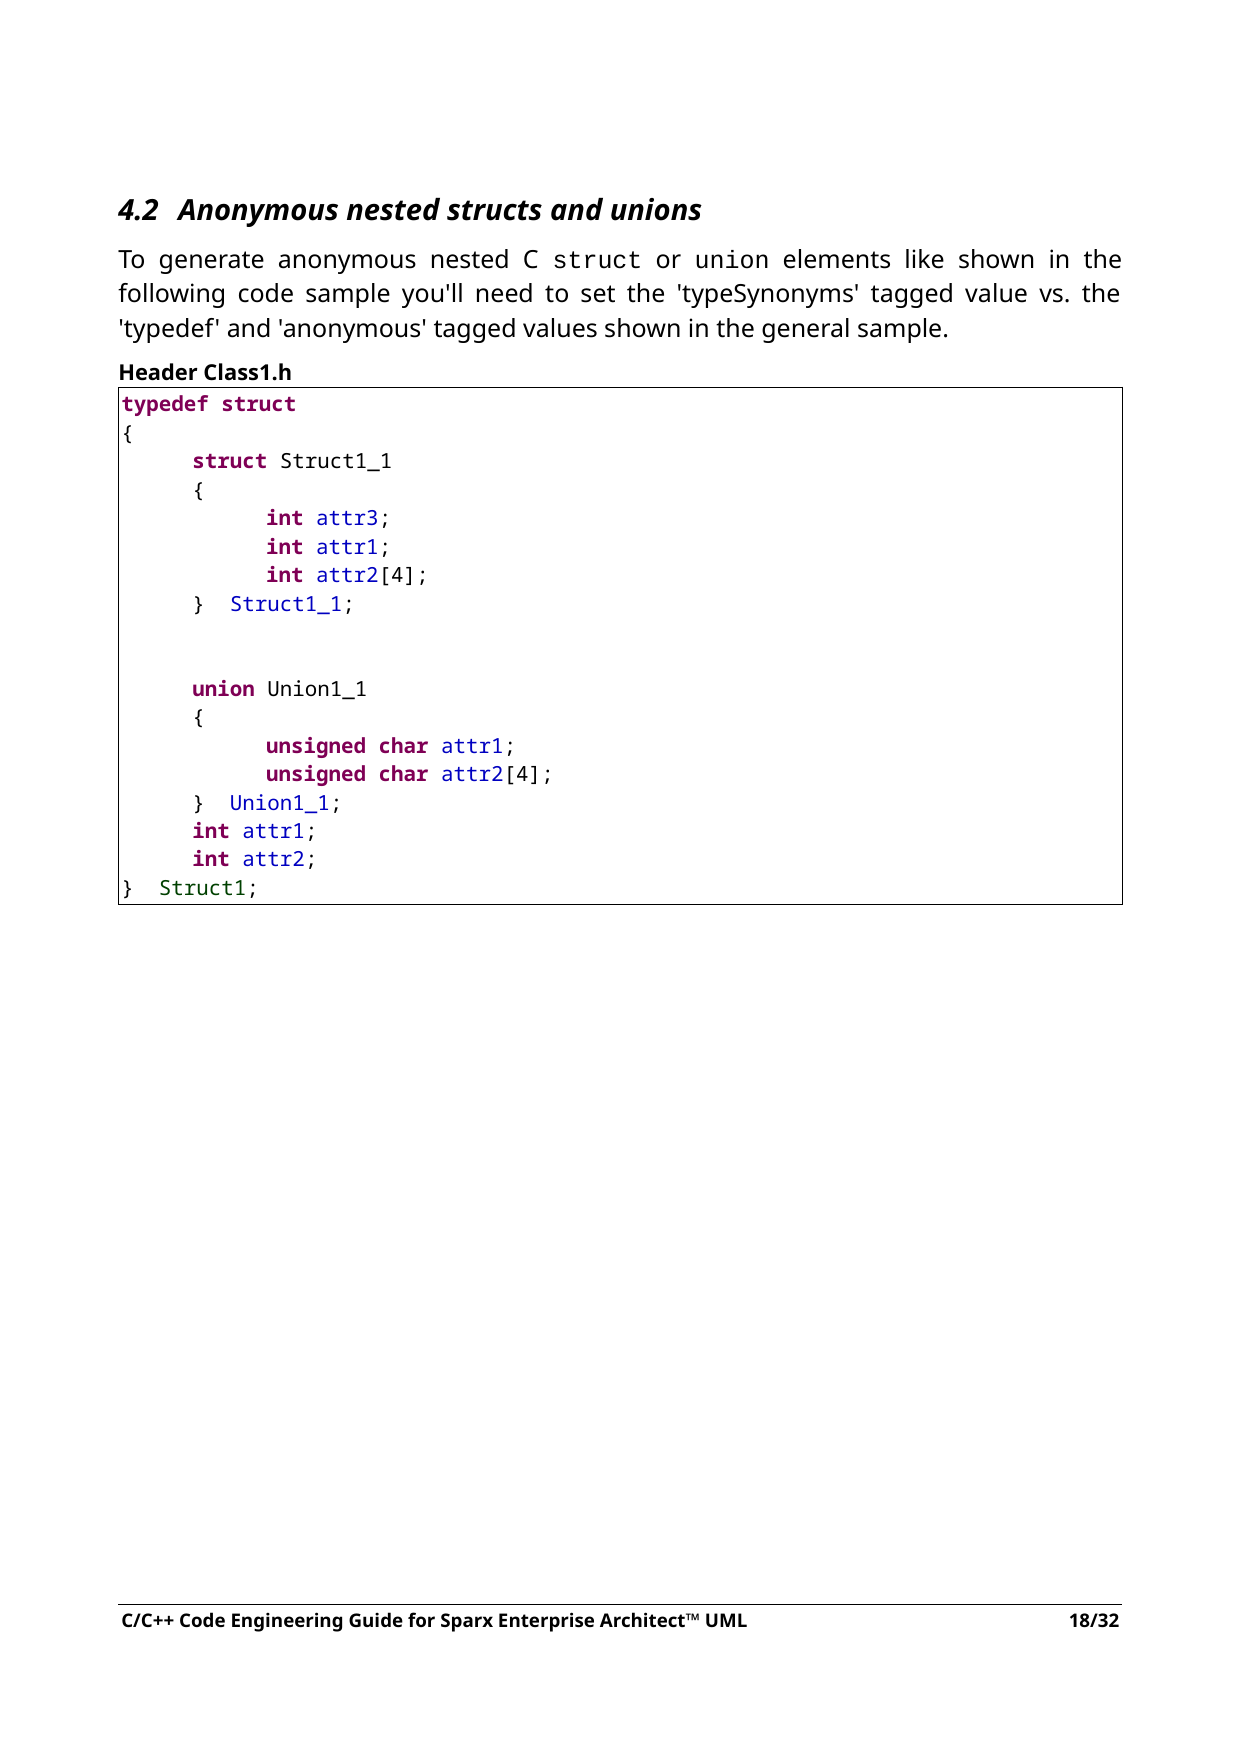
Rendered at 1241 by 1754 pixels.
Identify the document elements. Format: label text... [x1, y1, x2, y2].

text unsigned char attr1; [119, 728, 1122, 756]
text int attr2; [119, 842, 1122, 870]
text { [119, 472, 1122, 500]
text union Union1_1 [119, 671, 1122, 699]
text Header Class1.h [118, 357, 1122, 387]
text struct Struct1_1 [119, 443, 1122, 472]
text int attr1; [119, 529, 1122, 557]
text { [119, 415, 1122, 443]
text int attr2[4]; [119, 557, 1122, 586]
text } Union1_1; [119, 785, 1122, 813]
text typedef struct [119, 388, 1122, 415]
text } Struct1; [119, 870, 1122, 904]
text { [119, 699, 1122, 728]
text unsigned char attr2[4]; [119, 756, 1122, 785]
text To generate anonymous nested C struct or union elements like shown in the following code sample you'll need to set the 'typeSynonyms' tagged value vs. the 'typedef' and 'anonymous' tagged values shown in the general sample. [118, 242, 1122, 344]
subtitle Anonymous nested structs and unions [118, 190, 1122, 229]
text int attr3; [119, 500, 1122, 529]
text } Struct1_1; [119, 586, 1122, 617]
text int attr1; [119, 813, 1122, 842]
